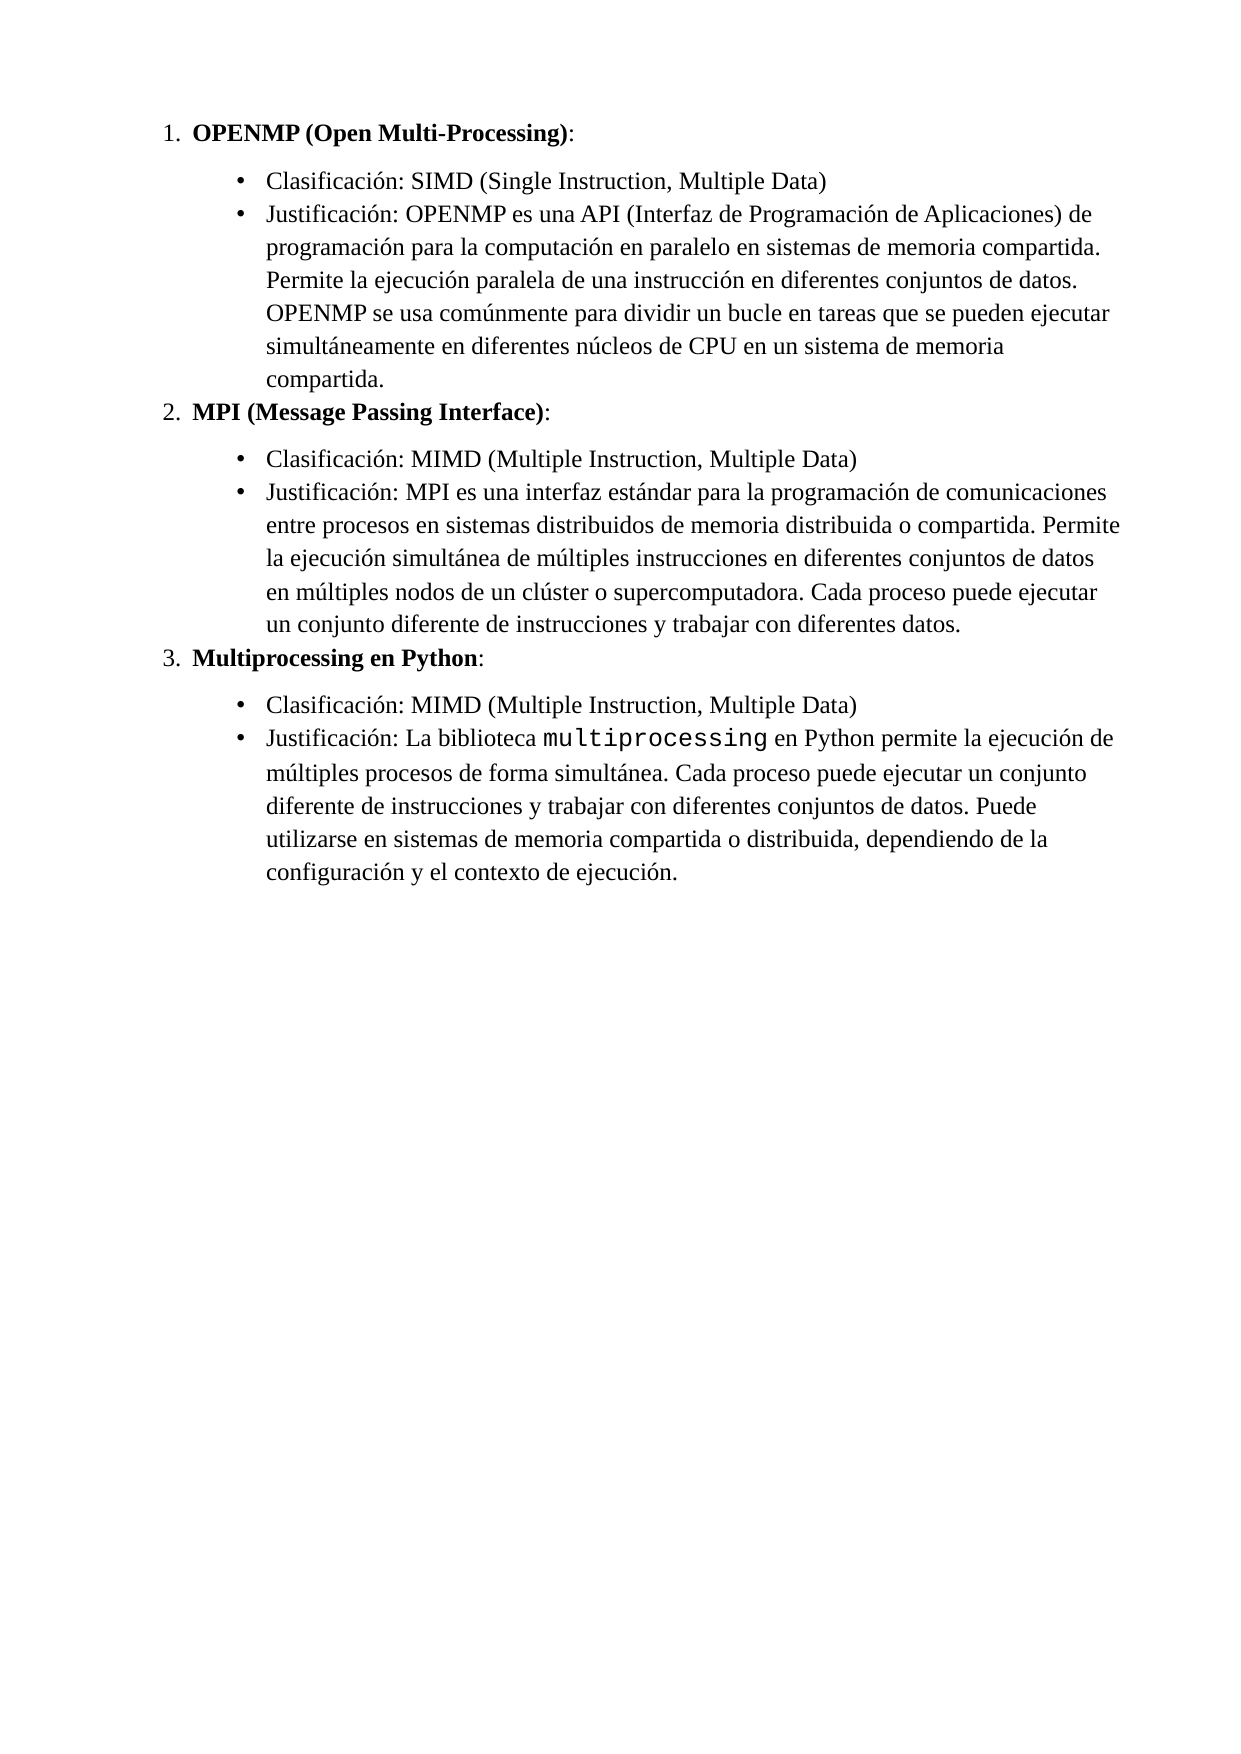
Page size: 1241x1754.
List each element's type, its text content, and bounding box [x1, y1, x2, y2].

list Multiprocessing en Python: [162, 643, 1122, 671]
list Clasificación: SIMD (Single Instruction, Multiple Data) [236, 166, 1122, 194]
list MPI (Message Passing Interface): [162, 397, 1122, 426]
list Clasificación: MIMD (Multiple Instruction, Multiple Data) [236, 444, 1122, 473]
list Justificación: La biblioteca multiprocessing en Python permite la ejecución de múltiples procesos de forma simultánea. Cada proceso puede ejecutar un conjunto diferente de instrucciones y trabajar con diferentes conjuntos de datos. Puede utilizarse en sistemas de memoria compartida o distribuida, dependiendo de la configuración y el contexto de ejecución. [236, 723, 1122, 886]
list OPENMP (Open Multi-Processing): [162, 118, 1122, 147]
list Clasificación: MIMD (Multiple Instruction, Multiple Data) [236, 690, 1122, 719]
list Justificación: OPENMP es una API (Interfaz de Programación de Aplicaciones) de programación para la computación en paralelo en sistemas de memoria compartida. Permite la ejecución paralela de una instrucción en diferentes conjuntos de datos. OPENMP se usa comúnmente para dividir un bucle en tareas que se pueden ejecutar simultáneamente en diferentes núcleos de CPU en un sistema de memoria compartida. [236, 199, 1122, 393]
list Justificación: MPI es una interfaz estándar para la programación de comunicaciones entre procesos en sistemas distribuidos de memoria distribuida o compartida. Permite la ejecución simultánea de múltiples instrucciones en diferentes conjuntos de datos en múltiples nodos de un clúster o supercomputadora. Cada proceso puede ejecutar un conjunto diferente de instrucciones y trabajar con diferentes datos. [236, 477, 1122, 638]
